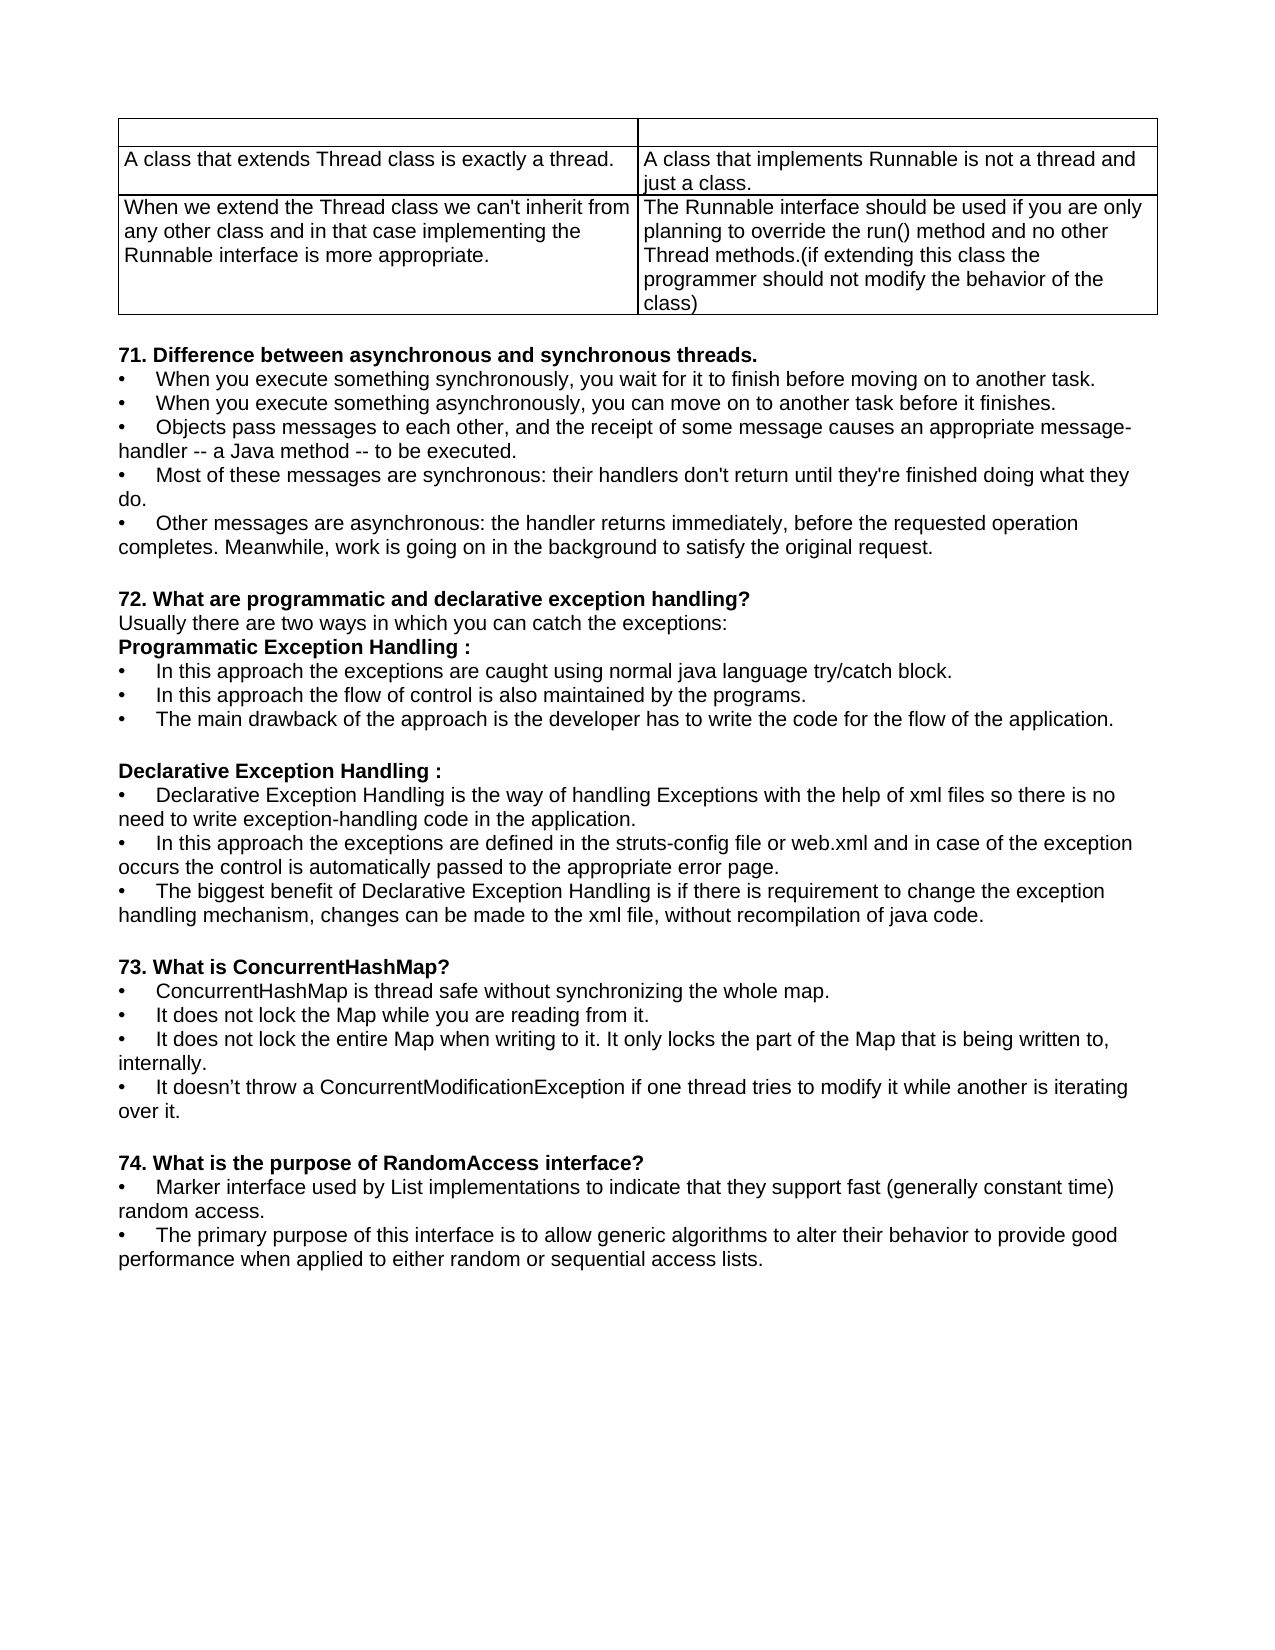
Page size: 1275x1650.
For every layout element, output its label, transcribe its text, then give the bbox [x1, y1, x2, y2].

text Programmatic Exception Handling : [118, 634, 1157, 658]
text 73. What is ConcurrentHashMap? [118, 955, 1157, 979]
list Marker interface used by List implementations to indicate that they support fast (generally constant time) random access. [81, 1175, 1157, 1223]
text 71. Difference between asynchronous and synchronous threads. [118, 342, 1157, 366]
list When you execute something synchronously, you wait for it to finish before moving on to another task. [81, 366, 1157, 391]
table_cell A class that implements Runnable is not a thread and just a class. [639, 147, 1157, 194]
table_cell When we extend the Thread class we can't inherit from any other class and in that case implementing the Runnable interface is more appropriate. [119, 196, 637, 314]
list It does not lock the Map while you are reading from it. [81, 1003, 1157, 1027]
list The main drawback of the approach is the developer has to write the code for the flow of the application. [81, 707, 1157, 731]
table_cell The Runnable interface should be used if you are only planning to override the run() method and no other Thread methods.(if extending this class the programmer should not modify the behavior of the class) [639, 196, 1157, 314]
list Declarative Exception Handling is the way of handling Exceptions with the help of xml files so there is no need to write exception-handling code in the application. [81, 783, 1157, 831]
list Objects pass messages to each other, and the receipt of some message causes an appropriate message-handler -- a Java method -- to be executed. [81, 414, 1157, 463]
list ConcurrentHashMap is thread safe without synchronizing the whole map. [81, 979, 1157, 1003]
list The biggest benefit of Declarative Exception Handling is if there is requirement to change the exception handling mechanism, changes can be made to the xml file, without recompilation of java code. [81, 879, 1157, 927]
list Other messages are asynchronous: the handler returns immediately, before the requested operation completes. Meanwhile, work is going on in the background to satisfy the original request. [81, 511, 1157, 559]
list In this approach the exceptions are caught using normal java language try/catch block. [81, 658, 1157, 683]
list In this approach the exceptions are defined in the struts-config file or web.xml and in case of the exception occurs the control is automatically passed to the appropriate error page. [81, 831, 1157, 879]
table_cell A class that extends Thread class is exactly a thread. [119, 147, 637, 194]
table_cell [119, 119, 637, 146]
list It doesn’t throw a ConcurrentModificationException if one thread tries to modify it while another is iterating over it. [81, 1075, 1157, 1123]
list In this approach the flow of control is also maintained by the programs. [81, 683, 1157, 707]
text 74. What is the purpose of RandomAccess interface? [118, 1151, 1157, 1175]
text Usually there are two ways in which you can catch the exceptions: [118, 611, 1157, 634]
list Most of these messages are synchronous: their handlers don't return until they're finished doing what they do. [81, 463, 1157, 511]
text 72. What are programmatic and declarative exception handling? [118, 587, 1157, 611]
list The primary purpose of this interface is to allow generic algorithms to alter their behavior to provide good performance when applied to either random or sequential access lists. [81, 1223, 1157, 1271]
text Declarative Exception Handling : [118, 759, 1157, 783]
list It does not lock the entire Map when writing to it. It only locks the part of the Map that is being written to, internally. [81, 1027, 1157, 1075]
list When you execute something asynchronously, you can move on to another task before it finishes. [81, 391, 1157, 414]
table_cell [639, 119, 1157, 146]
